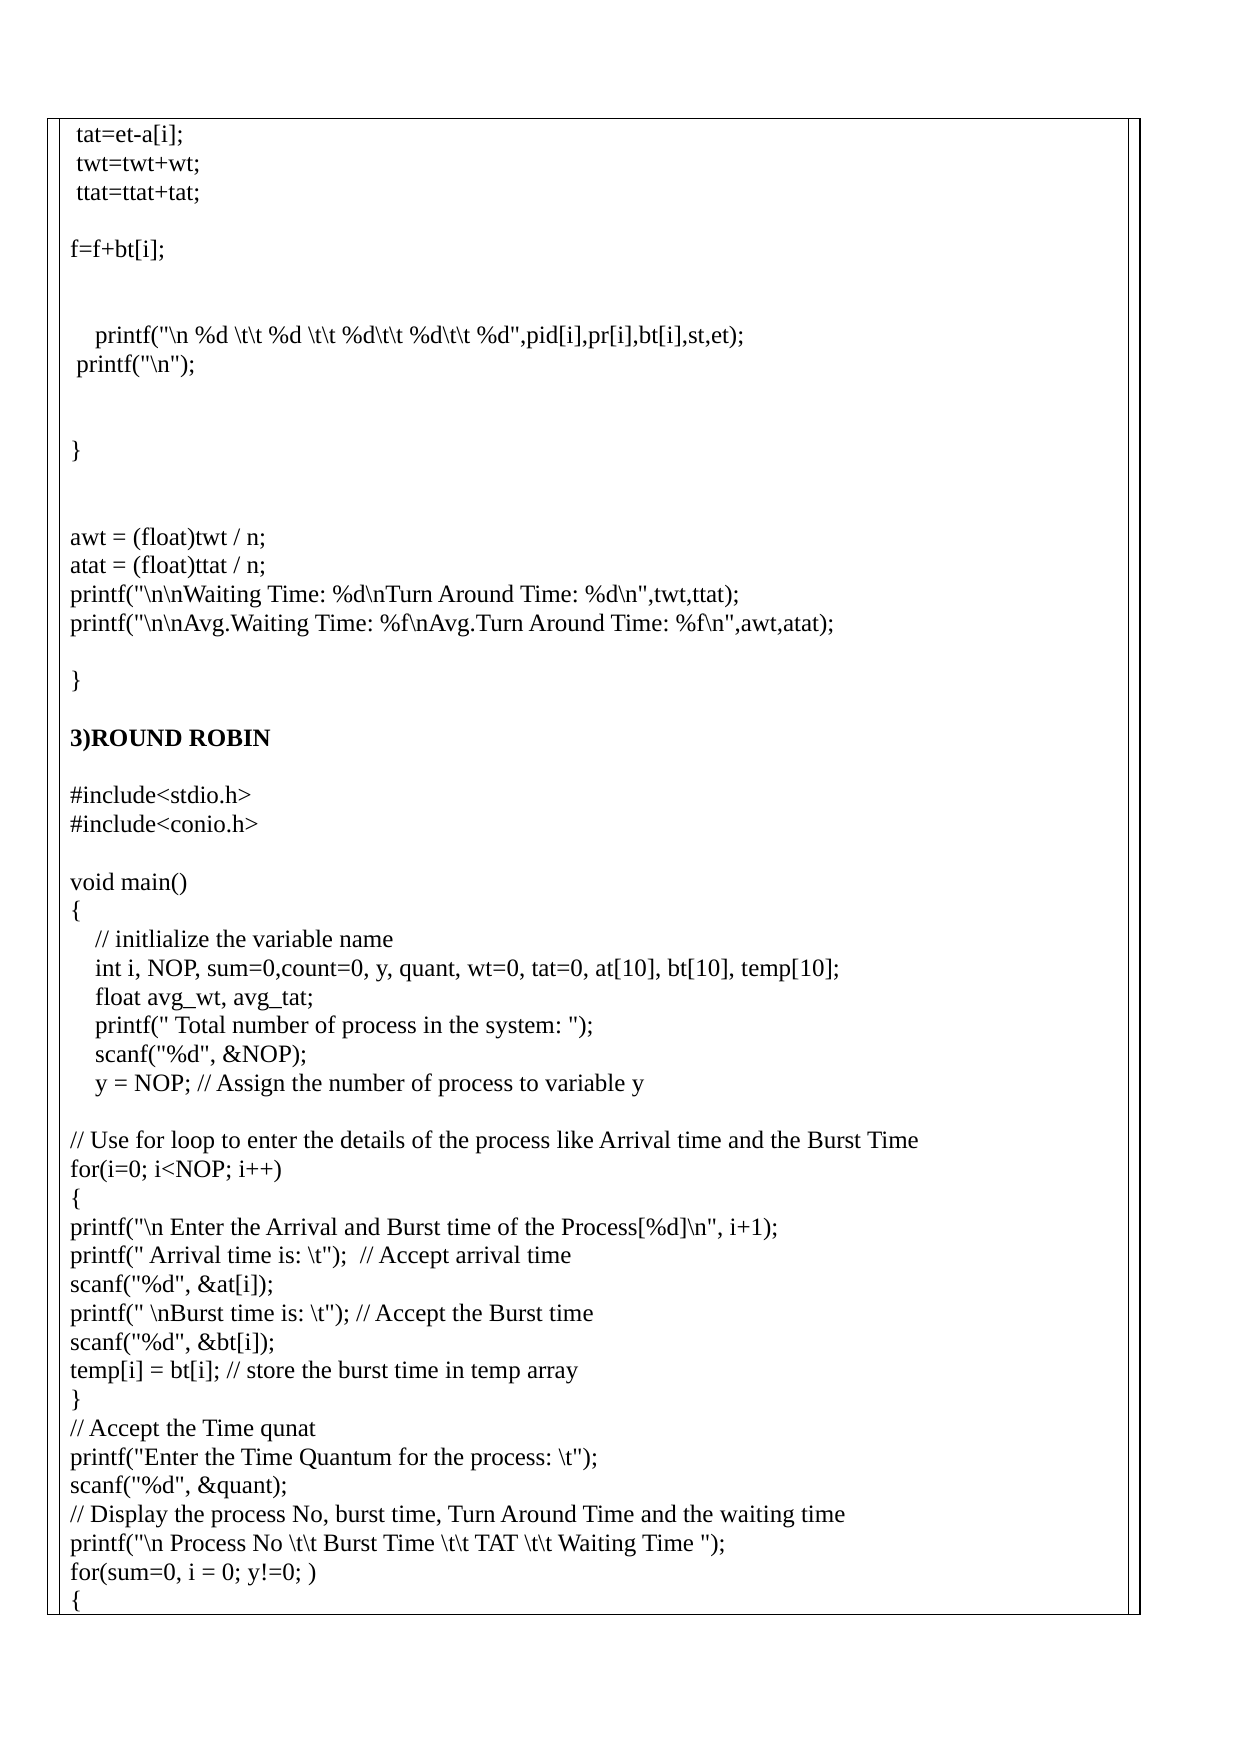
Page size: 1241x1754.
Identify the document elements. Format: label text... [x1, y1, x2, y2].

table_cell tat=et-a[i]; twt=twt+wt; ttat=ttat+tat; f=f+bt[i]; printf("\n %d \t\t %d \t\t %d\t\t %d\t\t %d",pid[i],pr[i],bt[i],st,et); printf("\n"); } awt = (float)twt / n; atat = (float)ttat / n; printf("\n\nWaiting Time: %d\nTurn Around Time: %d\n",twt,ttat); printf("\n\nAvg.Waiting Time: %f\nAvg.Turn Around Time: %f\n",awt,atat); } 3)ROUND ROBIN #include<stdio.h> #include<conio.h> void main() { // initlialize the variable name int i, NOP, sum=0,count=0, y, quant, wt=0, tat=0, at[10], bt[10], temp[10]; float avg_wt, avg_tat; printf(" Total number of process in the system: "); scanf("%d", &NOP); y = NOP; // Assign the number of process to variable y // Use for loop to enter the details of the process like Arrival time and the Burst Time for(i=0; i<NOP; i++) { printf("\n Enter the Arrival and Burst time of the Process[%d]\n", i+1); printf(" Arrival time is: \t"); // Accept arrival time scanf("%d", &at[i]); printf(" \nBurst time is: \t"); // Accept the Burst time scanf("%d", &bt[i]); temp[i] = bt[i]; // store the burst time in temp array } // Accept the Time qunat printf("Enter the Time Quantum for the process: \t"); scanf("%d", &quant); // Display the process No, burst time, Turn Around Time and the waiting time printf("\n Process No \t\t Burst Time \t\t TAT \t\t Waiting Time "); for(sum=0, i = 0; y!=0; ) { [60, 119, 1128, 1614]
